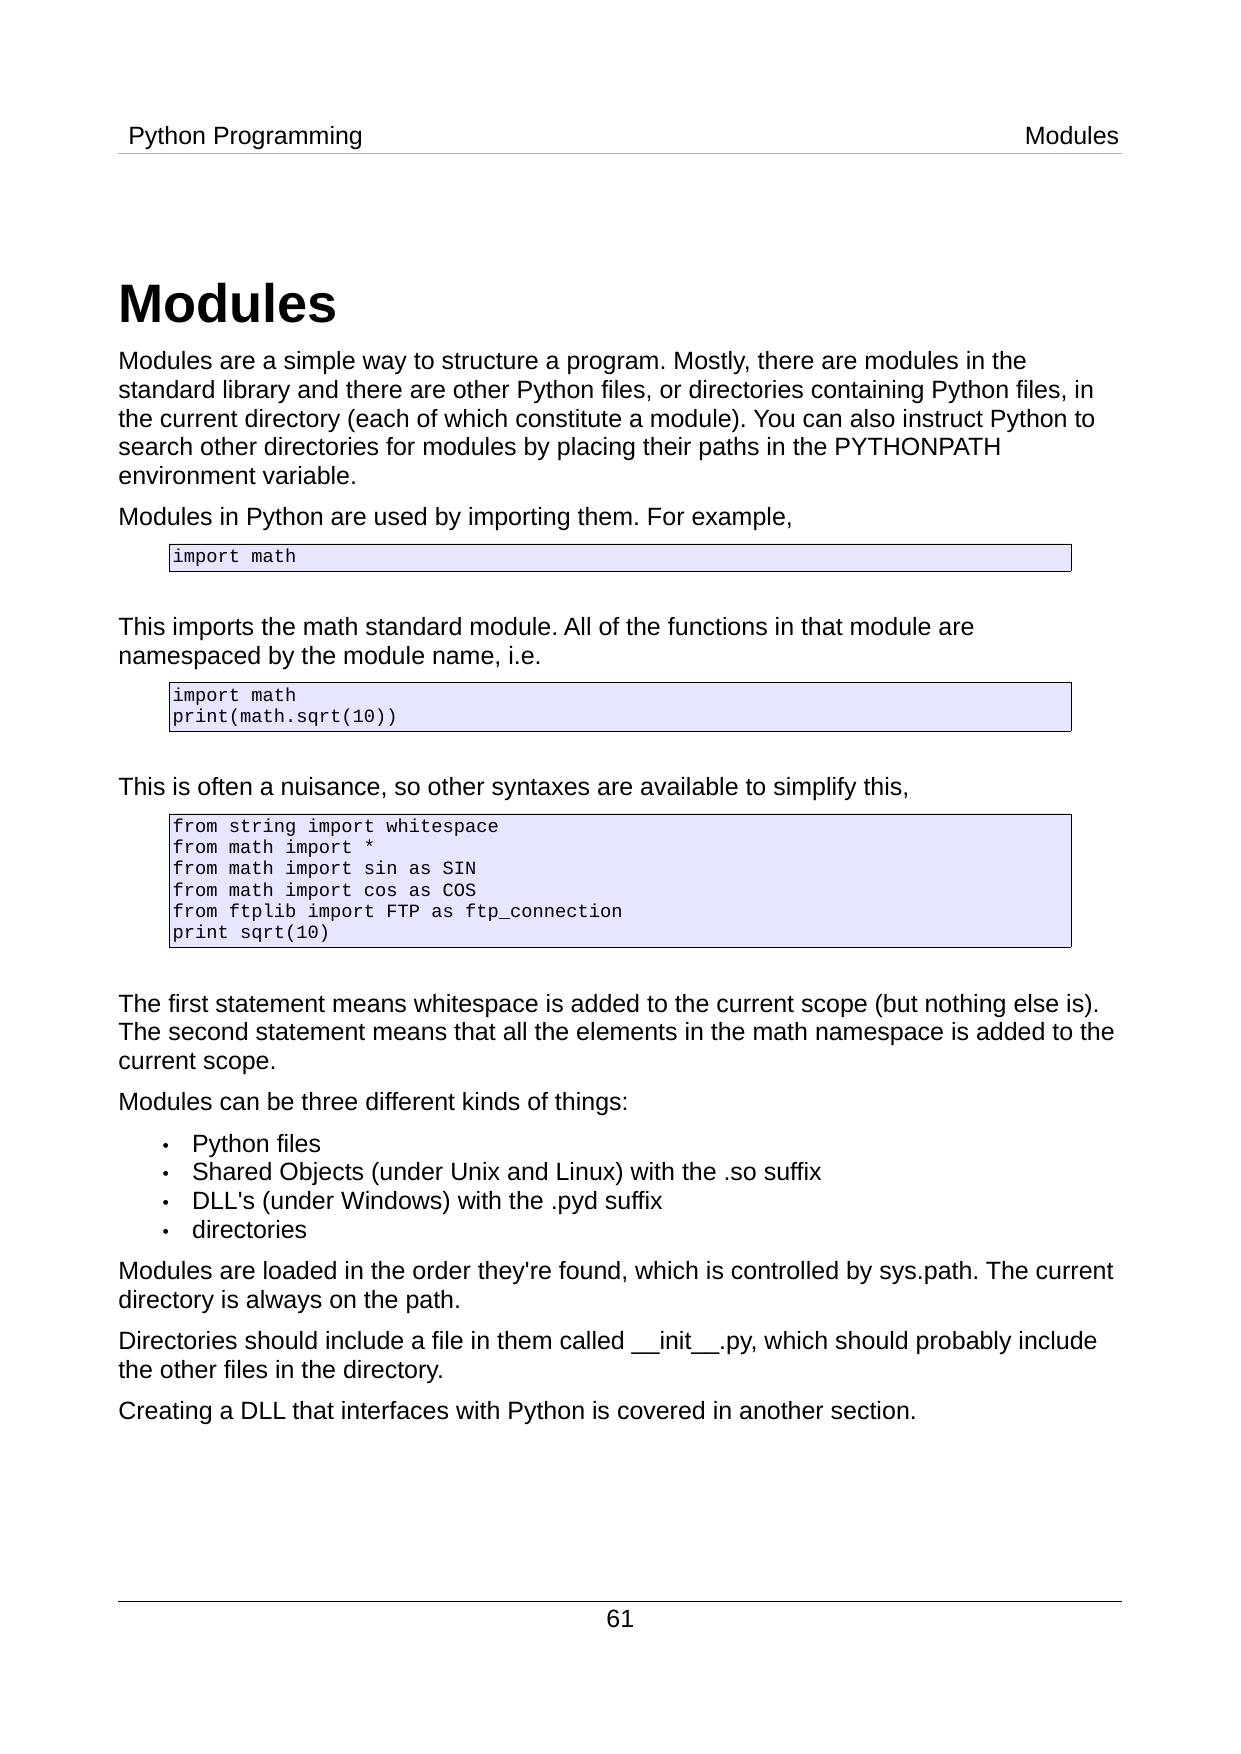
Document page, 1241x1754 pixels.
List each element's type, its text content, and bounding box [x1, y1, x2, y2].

text from math import sin as SIN [170, 856, 1071, 877]
text from math import * [170, 835, 1071, 856]
text from math import cos as COS [170, 877, 1071, 898]
text Modules are loaded in the order they're found, which is controlled by sys.path. The current directory is always on the path. [118, 1256, 1122, 1313]
text The first statement means whitespace is added to the current scope (but nothing else is). The second statement means that all the elements in the math namespace is added to the current scope. [118, 988, 1122, 1075]
text Modules in Python are used by importing them. For example, [118, 502, 1122, 531]
text import math [170, 545, 1071, 571]
list Shared Objects (under Unix and Linux) with the .so suffix [162, 1157, 1122, 1186]
text Creating a DLL that interfaces with Python is covered in another section. [118, 1396, 1122, 1425]
text This imports the math standard module. All of the functions in that module are namespaced by the module name, i.e. [118, 612, 1122, 670]
text This is often a nuisance, so other syntaxes are available to simplify this, [118, 772, 1122, 801]
list Python files [162, 1128, 1122, 1157]
subtitle Modules [118, 271, 1122, 334]
text import math [170, 683, 1071, 703]
text Directories should include a file in them called __init__.py, which should probably include the other files in the directory. [118, 1326, 1122, 1383]
text Modules can be three different kinds of things: [118, 1087, 1122, 1116]
list directories [162, 1215, 1122, 1243]
text from ftplib import FTP as ftp_connection [170, 898, 1071, 920]
text from string import whitespace [170, 815, 1071, 835]
text print sqrt(10) [170, 920, 1071, 947]
text Modules are a simple way to structure a program. Mostly, there are modules in the standard library and there are other Python files, or directories containing Python files, in the current directory (each of which constitute a module). You can also instruct Python to search other directories for modules by placing their paths in the PYTHONPATH environment variable. [118, 346, 1122, 490]
list DLL's (under Windows) with the .pyd suffix [162, 1186, 1122, 1215]
text print(math.sqrt(10)) [170, 703, 1071, 731]
